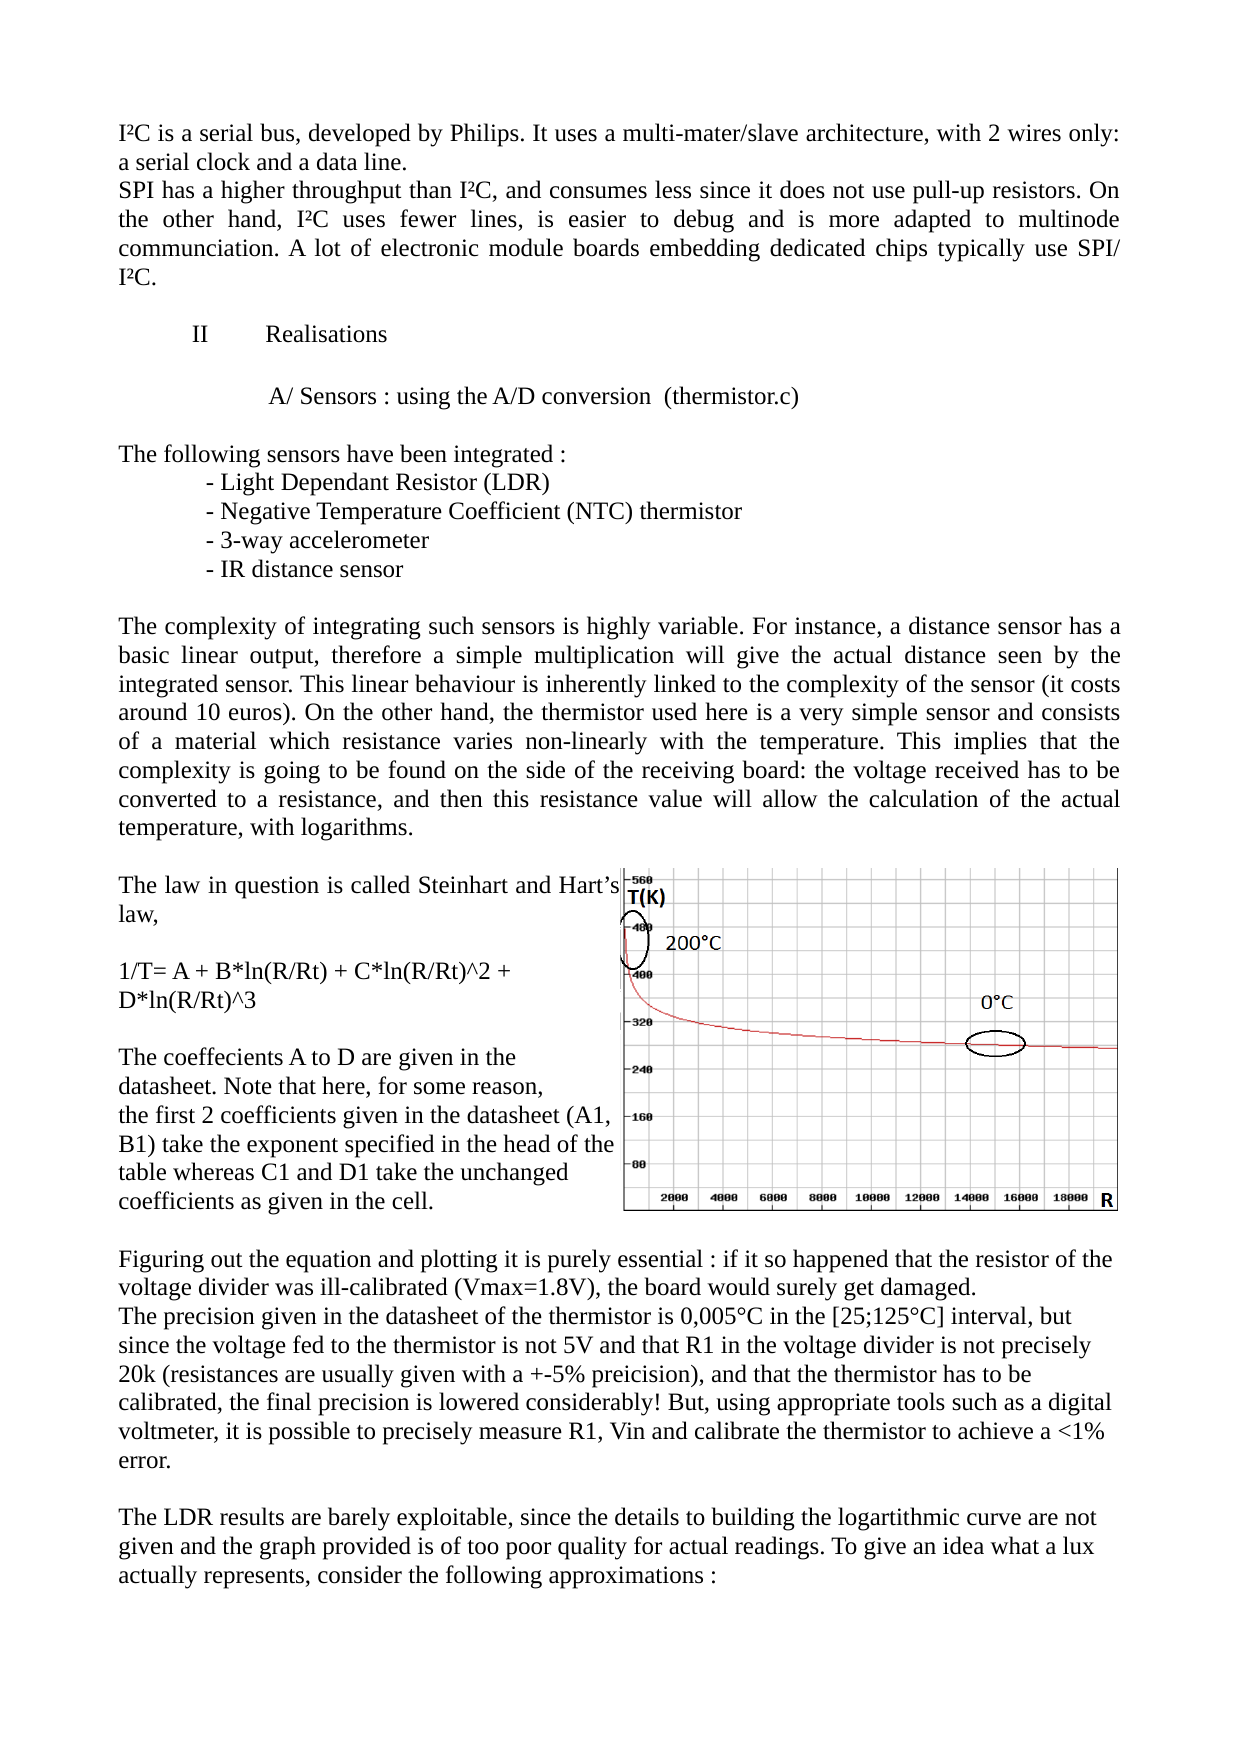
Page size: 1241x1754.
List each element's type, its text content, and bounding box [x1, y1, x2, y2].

text The complexity of integrating such sensors is highly variable. For instance, a distance sensor has a basic linear output, therefore a simple multiplication will give the actual distance seen by the integrated sensor. This linear behaviour is inherently linked to the complexity of the sensor (it costs around 10 euros). On the other hand, the thermistor used here is a very simple sensor and consists of a material which resistance varies non-linearly with the temperature. This implies that the complexity is going to be found on the side of the receiving board: the voltage received has to be converted to a resistance, and then this resistance value will allow the calculation of the actual temperature, with logarithms. [118, 611, 1122, 841]
text The LDR results are barely exploitable, since the details to building the logartithmic curve are not given and the graph provided is of too poor quality for actual readings. To give an idea what a lux actually represents, consider the following approximations : [118, 1502, 1122, 1589]
picture [620, 868, 1121, 1213]
text The coeffecients A to D are given in the datasheet. Note that here, for some reason, [118, 1042, 620, 1100]
text The precision given in the datasheet of the thermistor is 0,005°C in the [25;125°C] interval, but since the voltage fed to the thermistor is not 5V and that R1 in the voltage divider is not precisely 20k (resistances are usually given with a +-5% preicision), and that the thermistor has to be calibrated, the final precision is lowered considerably! But, using appropriate tools such as a digital voltmeter, it is possible to precisely measure R1, Vin and calibrate the thermistor to achieve a <1% error. [118, 1301, 1122, 1474]
text the first 2 coefficients given in the datasheet (A1, B1) take the exponent specified in the head of the table whereas C1 and D1 take the unchanged coefficients as given in the cell. [118, 1100, 1122, 1215]
text II Realisations [118, 319, 1122, 348]
text - Light Dependant Resistor (LDR) [118, 467, 1122, 496]
text SPI has a higher throughput than I²C, and consumes less since it does not use pull-up resistors. On the other hand, I²C uses fewer lines, is easier to debug and is more adapted to multinode communciation. A lot of electronic module boards embedding dedicated chips typically use SPI/ I²C. [118, 176, 1122, 291]
text The following sensors have been integrated : [118, 439, 1122, 467]
text Figuring out the equation and plotting it is purely essential : if it so happened that the resistor of the voltage divider was ill-calibrated (Vmax=1.8V), the board would surely get damaged. [118, 1244, 1122, 1301]
text - 3-way accelerometer [118, 525, 1122, 554]
text I²C is a serial bus, developed by Philips. It uses a multi-mater/slave architecture, with 2 wires only: a serial clock and a data line. [118, 118, 1122, 176]
text 1/T= A + B*ln(R/Rt) + C*ln(R/Rt)^2 + D*ln(R/Rt)^3 [118, 956, 620, 1014]
text A/ Sensors : using the A/D conversion (thermistor.c) [193, 381, 1122, 410]
text The law in question is called Steinhart and Hart’s law, [118, 870, 620, 927]
list - IR distance sensor [118, 554, 1122, 582]
text - Negative Temperature Coefficient (NTC) thermistor [118, 496, 1122, 525]
